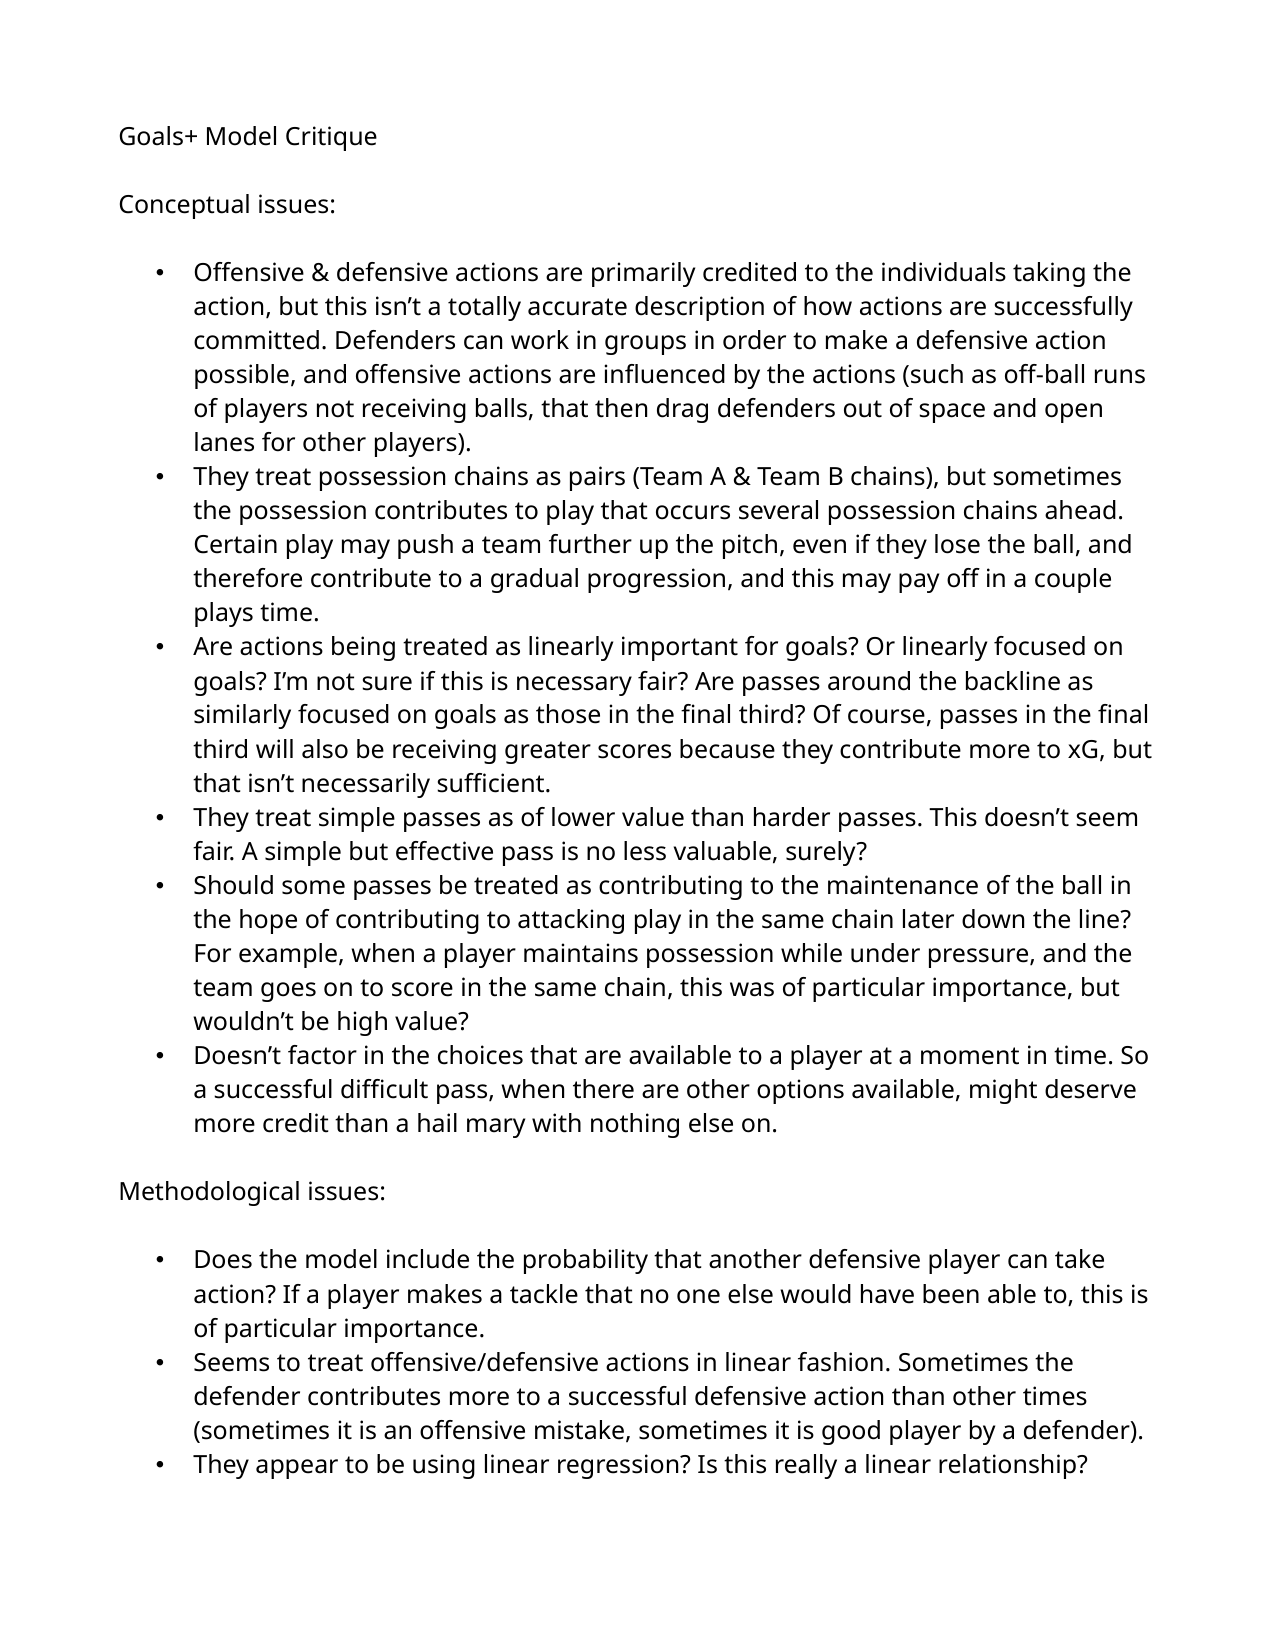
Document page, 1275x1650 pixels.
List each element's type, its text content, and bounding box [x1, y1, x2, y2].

list They treat possession chains as pairs (Team A & Team B chains), but sometimes the possession contributes to play that occurs several possession chains ahead. Certain play may push a team further up the pitch, even if they lose the ball, and therefore contribute to a gradual progression, and this may pay off in a couple plays time. [156, 459, 1157, 629]
text Methodological issues: [118, 1174, 1157, 1208]
list Are actions being treated as linearly important for goals? Or linearly focused on goals? I’m not sure if this is necessary fair? Are passes around the backline as similarly focused on goals as those in the final third? Of course, passes in the final third will also be receiving greater scores because they contribute more to xG, but that isn’t necessarily sufficient. [156, 629, 1157, 799]
text Goals+ Model Critique [118, 118, 1157, 152]
list Does the model include the probability that another defensive player can take action? If a player makes a tackle that no one else would have been able to, this is of particular importance. [156, 1242, 1157, 1344]
list Seems to treat offensive/defensive actions in linear fashion. Sometimes the defender contributes more to a successful defensive action than other times (sometimes it is an offensive mistake, sometimes it is good player by a defender). [156, 1344, 1157, 1447]
list Offensive & defensive actions are primarily credited to the individuals taking the action, but this isn’t a totally accurate description of how actions are successfully committed. Defenders can work in groups in order to make a defensive action possible, and offensive actions are influenced by the actions (such as off-ball runs of players not receiving balls, that then drag defenders out of space and open lanes for other players). [156, 254, 1157, 459]
list They treat simple passes as of lower value than harder passes. This doesn’t seem fair. A simple but effective pass is no less valuable, surely? [156, 799, 1157, 867]
list Should some passes be treated as contributing to the maintenance of the ball in the hope of contributing to attacking play in the same chain later down the line? For example, when a player maintains possession while under pressure, and the team goes on to score in the same chain, this was of particular importance, but wouldn’t be high value? [156, 867, 1157, 1038]
text Conceptual issues: [118, 186, 1157, 220]
list They appear to be using linear regression? Is this really a linear relationship? [156, 1447, 1157, 1481]
list Doesn’t factor in the choices that are available to a player at a moment in time. So a successful difficult pass, when there are other options available, might deserve more credit than a hail mary with nothing else on. [156, 1038, 1157, 1140]
